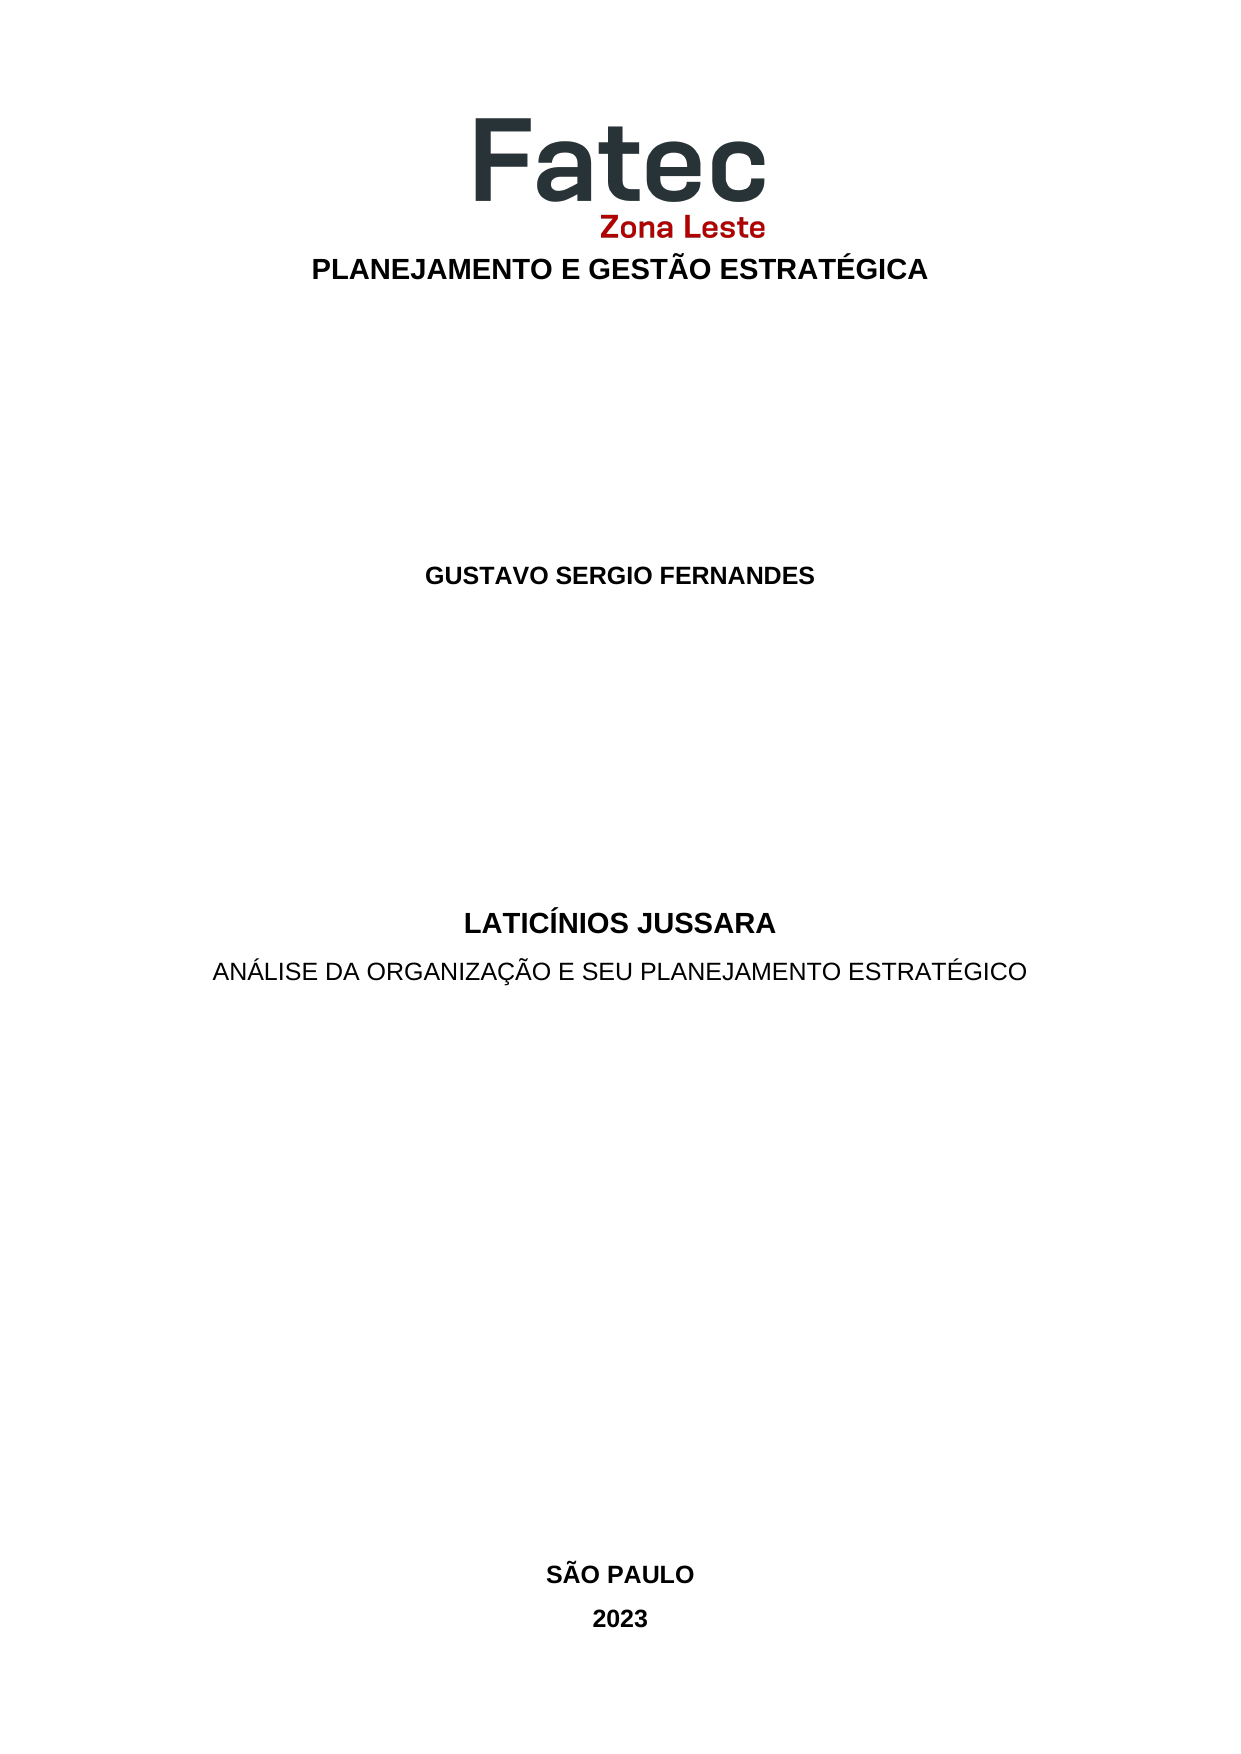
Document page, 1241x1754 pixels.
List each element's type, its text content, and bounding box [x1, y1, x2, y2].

text 2023 [118, 1603, 1122, 1632]
text ANÁLISE DA ORGANIZAÇÃO E SEU PLANEJAMENTO ESTRATÉGICO [118, 957, 1122, 985]
text GUSTAVO SERGIO FERNANDES [118, 561, 1122, 590]
text LATICÍNIOS JUSSARA [118, 906, 1122, 940]
picture [475, 118, 765, 238]
text SÃO PAULO [118, 1560, 1122, 1589]
text PLANEJAMENTO E GESTÃO ESTRATÉGICA [118, 252, 1122, 286]
